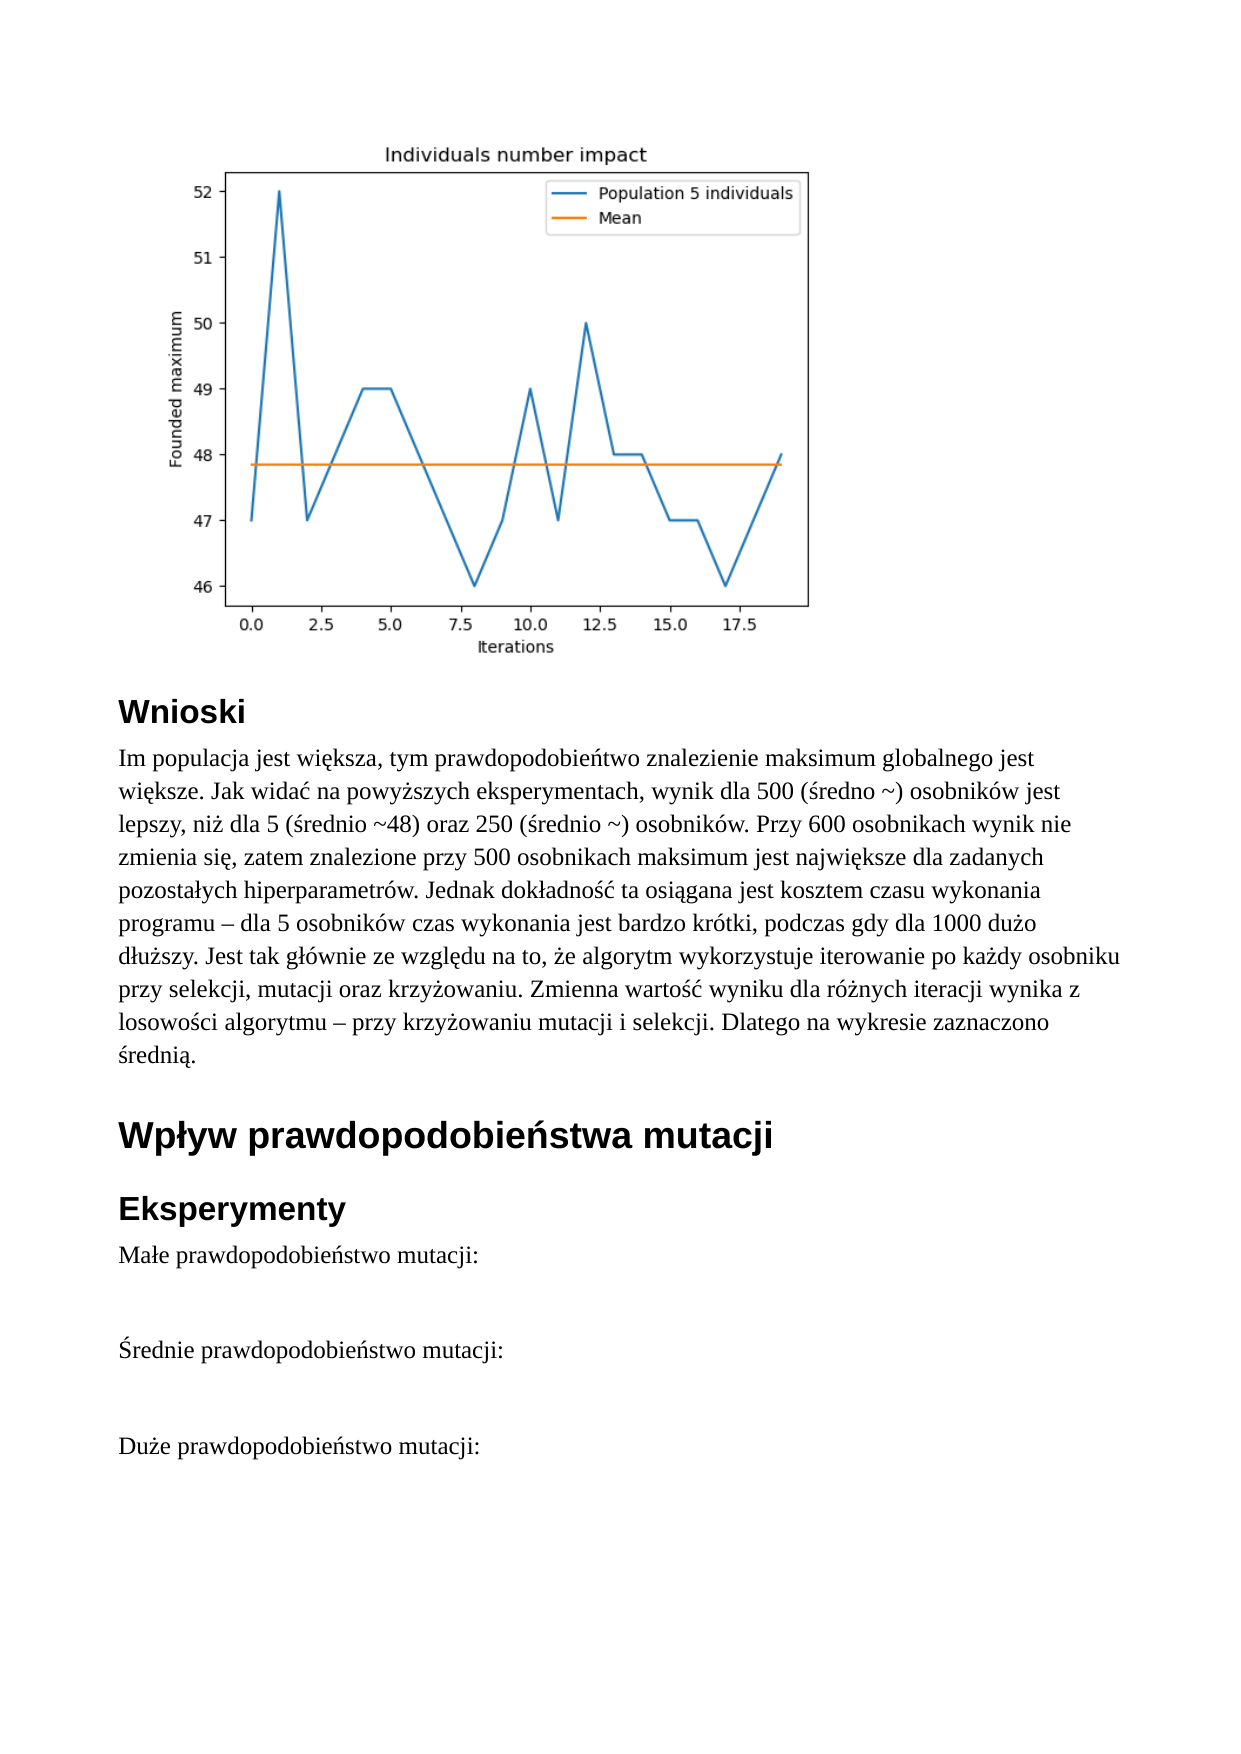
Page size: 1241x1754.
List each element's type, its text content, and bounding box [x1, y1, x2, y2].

picture [131, 104, 883, 668]
text Małe prawdopodobieństwo mutacji: [118, 1240, 1122, 1269]
subtitle Eksperymenty [118, 1189, 1122, 1228]
text Średnie prawdopodobieństwo mutacji: [118, 1336, 1122, 1364]
text Duże prawdopodobieństwo mutacji: [118, 1431, 1122, 1459]
subtitle Wnioski [118, 692, 1122, 731]
subtitle Wpływ prawdopodobieństwa mutacji [118, 1113, 1122, 1156]
text Im populacja jest większa, tym prawdopodobieńtwo znalezienie maksimum globalnego jest większe. Jak widać na powyższych eksperymentach, wynik dla 500 (średno ~) osobników jest lepszy, niż dla 5 (średnio ~48) oraz 250 (średnio ~) osobników. Przy 600 osobnikach wynik nie zmienia się, zatem znalezione przy 500 osobnikach maksimum jest największe dla zadanych pozostałych hiperparametrów. Jednak dokładność ta osiągana jest kosztem czasu wykonania programu – dla 5 osobników czas wykonania jest bardzo krótki, podczas gdy dla 1000 dużo dłuższy. Jest tak głównie ze względu na to, że algorytm wykorzystuje iterowanie po każdy osobniku przy selekcji, mutacji oraz krzyżowaniu. Zmienna wartość wyniku dla różnych iteracji wynika z losowości algorytmu – przy krzyżowaniu mutacji i selekcji. Dlatego na wykresie zaznaczono średnią. [118, 743, 1122, 1069]
